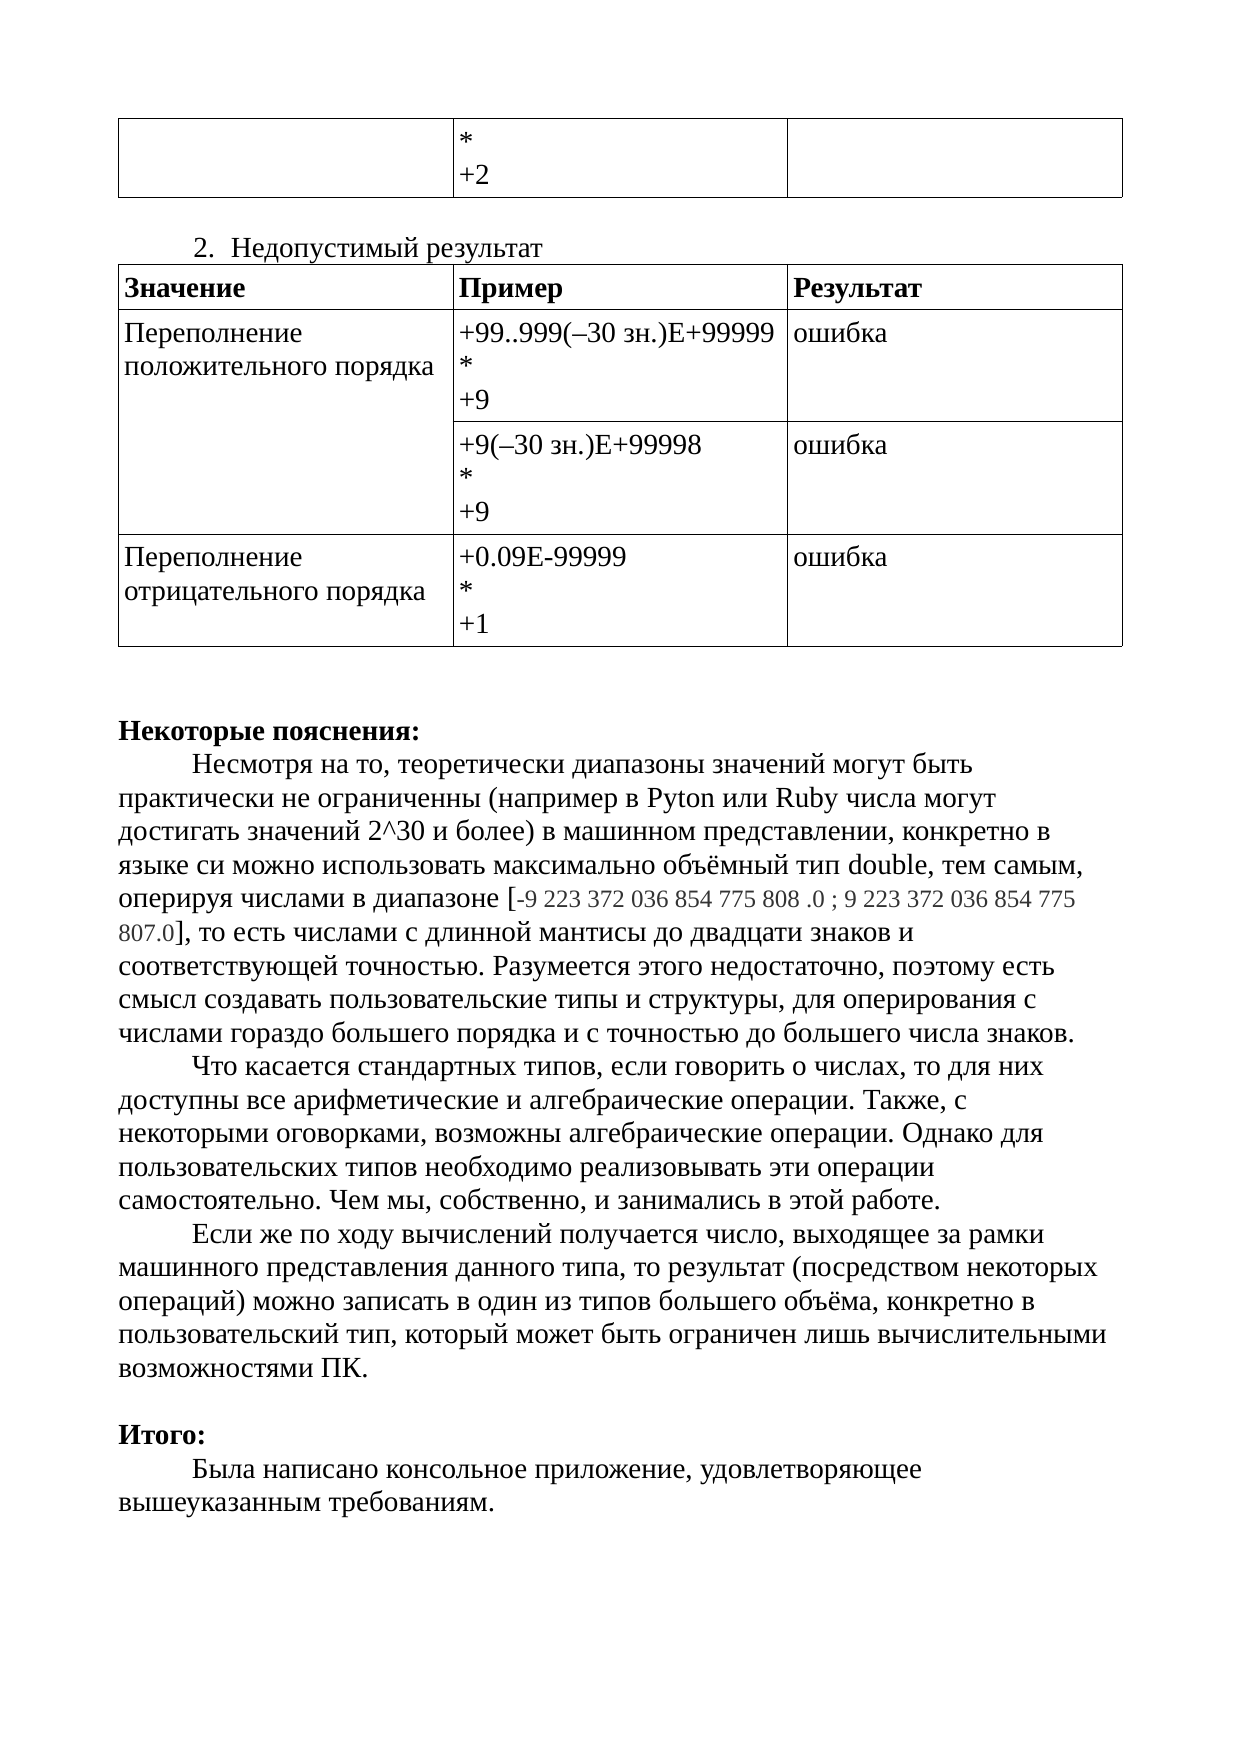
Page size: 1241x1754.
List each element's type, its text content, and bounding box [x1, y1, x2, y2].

table_cell +99..999(–30 зн.)E+99999 * +9 [454, 310, 787, 421]
table_header Значение [119, 265, 453, 309]
text Несмотря на то, теоретически диапазоны значений могут быть практически не ограниченны (например в Pyton или Ruby числа могут достигать значений 2^30 и более) в машинном представлении, конкретно в языке си можно использовать максимально объёмный тип double, тем самым, оперируя числами в диапазоне [-9 223 372 036 854 775 808 .0 ; 9 223 372 036 854 775 807.0], то есть числами с длинной мантисы до двадцати знаков и соответствующей точностью. Разумеется этого недостаточно, поэтому есть смысл создавать пользовательские типы и структуры, для оперирования с числами гораздо большего порядка и с точностью до большего числа знаков. [118, 746, 1122, 1048]
text Что касается стандартных типов, если говорить о числах, то для них доступны все арифметические и алгебраические операции. Также, с некоторыми оговорками, возможны алгебраические операции. Однако для пользовательских типов необходимо реализовывать эти операции самостоятельно. Чем мы, собственно, и занимались в этой работе. [118, 1048, 1122, 1216]
table_cell * +2 [454, 119, 787, 197]
text Итого: [118, 1417, 1122, 1451]
table_cell ошибка [788, 310, 1122, 421]
table_cell +9(–30 зн.)E+99998 * +9 [454, 422, 787, 533]
list Недопустимый результат [193, 230, 1122, 264]
table_cell ошибка [788, 422, 1122, 533]
text Была написано консольное приложение, удовлетворяющее вышеуказанным требованиям. [118, 1451, 1122, 1518]
table_cell ошибка [788, 535, 1122, 646]
table_cell Переполнение положительного порядка [119, 310, 453, 533]
table_header Результат [788, 265, 1122, 309]
text Некоторые пояснения: [118, 713, 1122, 746]
table_header Пример [454, 265, 787, 309]
table_cell Переполнение отрицательного порядка [119, 535, 453, 646]
text Если же по ходу вычислений получается число, выходящее за рамки машинного представления данного типа, то результат (посредством некоторых операций) можно записать в один из типов большего объёма, конкретно в пользовательский тип, который может быть ограничен лишь вычислительными возможностями ПК. [118, 1216, 1122, 1384]
table_cell +0.09E-99999 * +1 [454, 535, 787, 646]
table_cell [788, 119, 1122, 197]
table_cell [119, 119, 453, 197]
